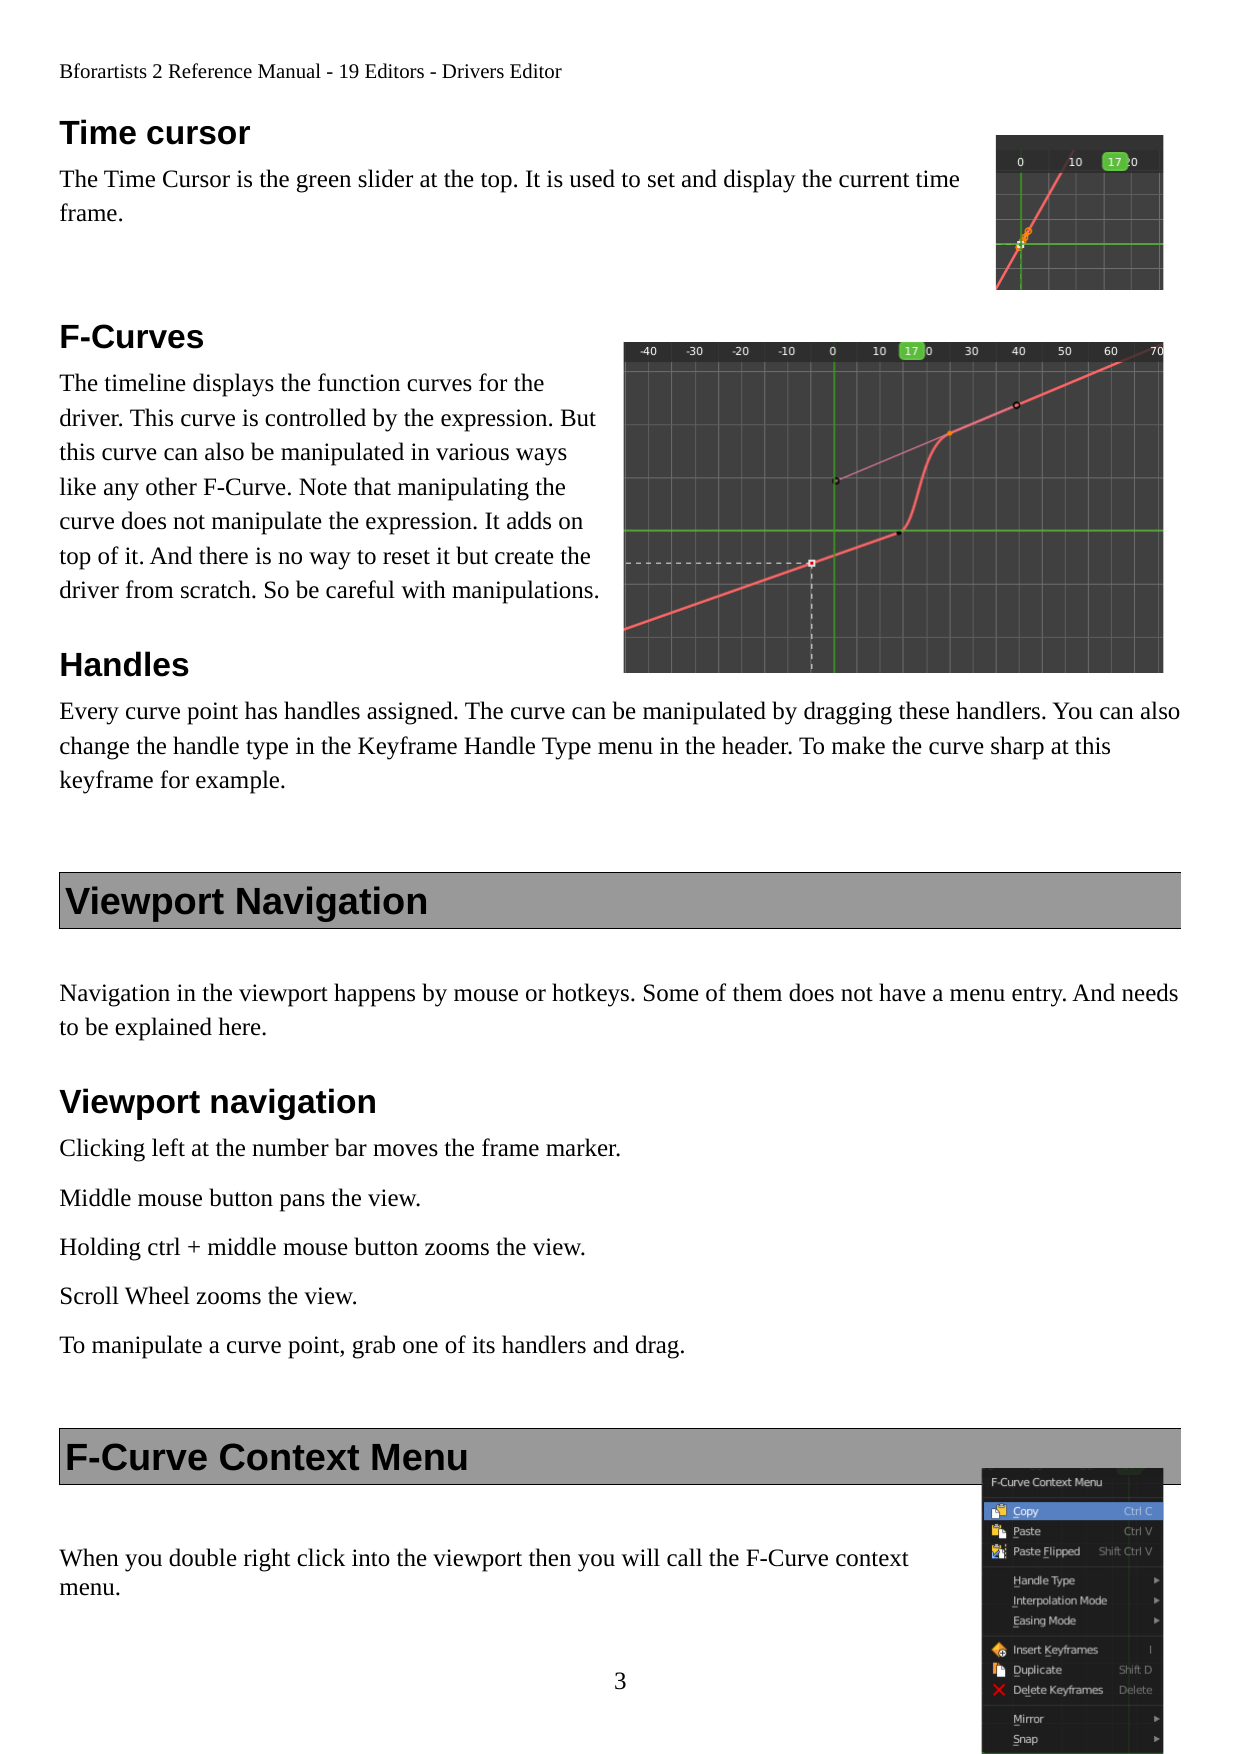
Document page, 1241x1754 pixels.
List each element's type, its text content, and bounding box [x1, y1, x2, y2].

subtitle Time cursor [59, 113, 1181, 151]
text The Time Cursor is the green slider at the top. It is used to set and display the current time frame. [59, 164, 995, 227]
picture [981, 1468, 1164, 1754]
table_header F-Curve Context Menu [60, 1429, 1181, 1484]
text The timeline displays the function curves for the driver. This curve is controlled by the expression. But this curve can also be manipulated in various ways like any other F-Curve. Note that manipulating the curve does not manipulate the expression. It adds on top of it. And there is no way to reset it but create the driver from scratch. So be careful with manipulations. [59, 368, 623, 604]
text To manipulate a curve point, grab one of its handlers and drag. [59, 1330, 1181, 1358]
table_header Viewport Navigation [60, 873, 1181, 928]
subtitle F-Curves [59, 317, 1181, 356]
text Holding ctrl + middle mouse button zooms the view. [59, 1232, 1181, 1260]
text When you double right click into the viewport then you will call the F-Curve context menu. [59, 1543, 981, 1601]
text Every curve point has handles assigned. The curve can be manipulated by dragging these handlers. You can also change the handle type in the Keyframe Handle Type menu in the header. To make the curve sharp at this keyframe for example. [59, 696, 1181, 794]
picture [995, 135, 1164, 290]
text Scroll Wheel zooms the view. [59, 1281, 1181, 1309]
picture [623, 342, 1164, 673]
subtitle Viewport navigation [59, 1082, 1181, 1121]
subtitle Handles [59, 645, 1181, 684]
text Middle mouse button pans the view. [59, 1183, 1181, 1211]
text Clicking left at the number bar moves the frame marker. [59, 1133, 1181, 1162]
text Navigation in the viewport happens by mouse or hotkeys. Some of them does not have a menu entry. And needs to be explained here. [59, 978, 1181, 1041]
